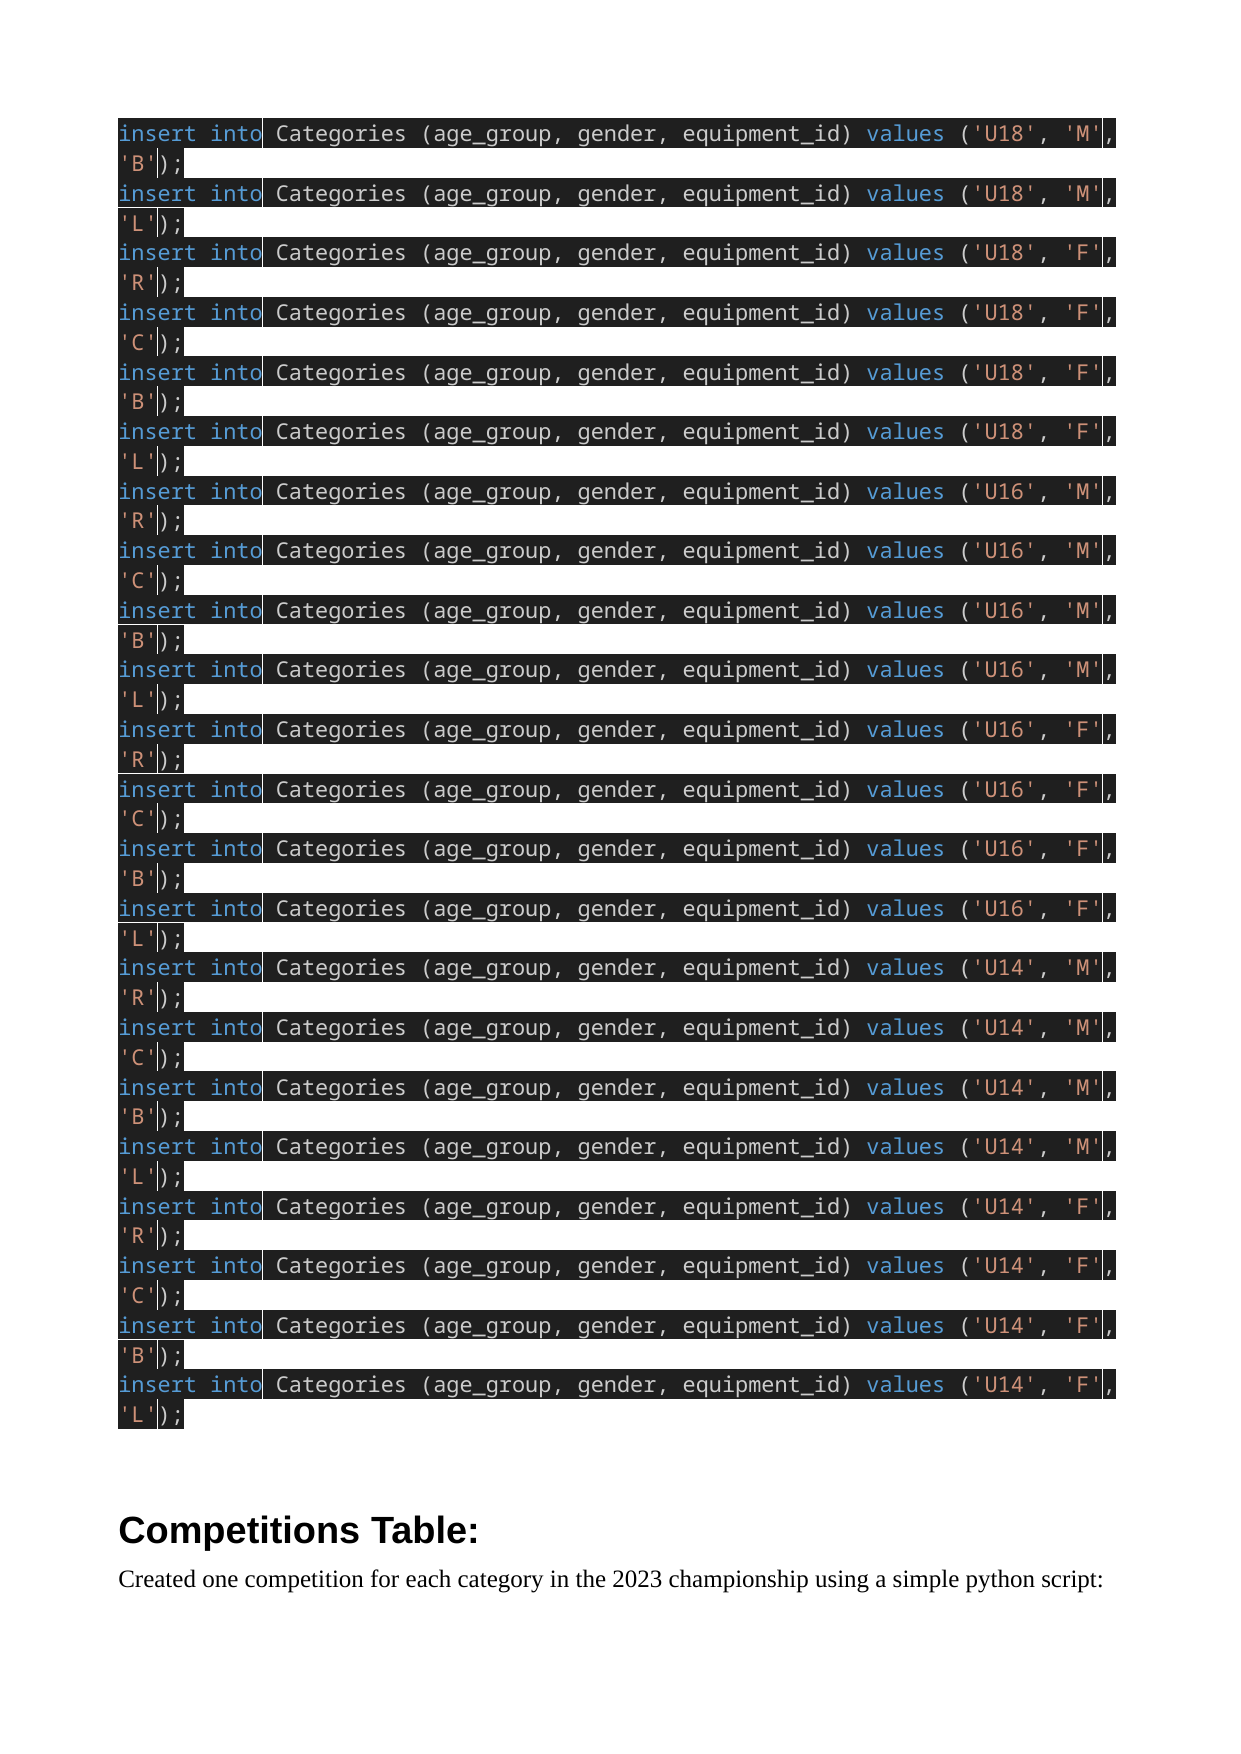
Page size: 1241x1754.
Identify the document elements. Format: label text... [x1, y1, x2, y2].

text insert into Categories (age_group, gender, equipment_id) values ('U14', 'M', 'B'); [118, 1071, 1122, 1131]
text insert into Categories (age_group, gender, equipment_id) values ('U18', 'F', 'L'); [118, 416, 1122, 476]
text insert into Categories (age_group, gender, equipment_id) values ('U18', 'F', 'R'); [118, 237, 1122, 297]
text insert into Categories (age_group, gender, equipment_id) values ('U16', 'F', 'C'); [118, 773, 1122, 833]
text insert into Categories (age_group, gender, equipment_id) values ('U14', 'M', 'L'); [118, 1131, 1122, 1191]
text insert into Categories (age_group, gender, equipment_id) values ('U14', 'F', 'B'); [118, 1310, 1122, 1369]
text insert into Categories (age_group, gender, equipment_id) values ('U16', 'F', 'R'); [118, 714, 1122, 773]
subtitle Competitions Table: [118, 1508, 1122, 1551]
text insert into Categories (age_group, gender, equipment_id) values ('U16', 'F', 'B'); [118, 833, 1122, 893]
text insert into Categories (age_group, gender, equipment_id) values ('U14', 'F', 'L'); [118, 1369, 1122, 1429]
text insert into Categories (age_group, gender, equipment_id) values ('U18', 'F', 'B'); [118, 356, 1122, 416]
text insert into Categories (age_group, gender, equipment_id) values ('U14', 'F', 'C'); [118, 1250, 1122, 1310]
text insert into Categories (age_group, gender, equipment_id) values ('U16', 'M', 'B'); [118, 595, 1122, 654]
text insert into Categories (age_group, gender, equipment_id) values ('U16', 'M', 'R'); [118, 476, 1122, 535]
text insert into Categories (age_group, gender, equipment_id) values ('U14', 'M', 'C'); [118, 1012, 1122, 1071]
text insert into Categories (age_group, gender, equipment_id) values ('U18', 'F', 'C'); [118, 297, 1122, 356]
text insert into Categories (age_group, gender, equipment_id) values ('U16', 'F', 'L'); [118, 893, 1122, 952]
text Created one competition for each category in the 2023 championship using a simple python script: [118, 1564, 1122, 1593]
text insert into Categories (age_group, gender, equipment_id) values ('U18', 'M', 'B'); [118, 118, 1122, 178]
text insert into Categories (age_group, gender, equipment_id) values ('U16', 'M', 'C'); [118, 535, 1122, 595]
text insert into Categories (age_group, gender, equipment_id) values ('U16', 'M', 'L'); [118, 654, 1122, 714]
text insert into Categories (age_group, gender, equipment_id) values ('U14', 'M', 'R'); [118, 952, 1122, 1012]
text insert into Categories (age_group, gender, equipment_id) values ('U14', 'F', 'R'); [118, 1191, 1122, 1250]
text insert into Categories (age_group, gender, equipment_id) values ('U18', 'M', 'L'); [118, 178, 1122, 237]
